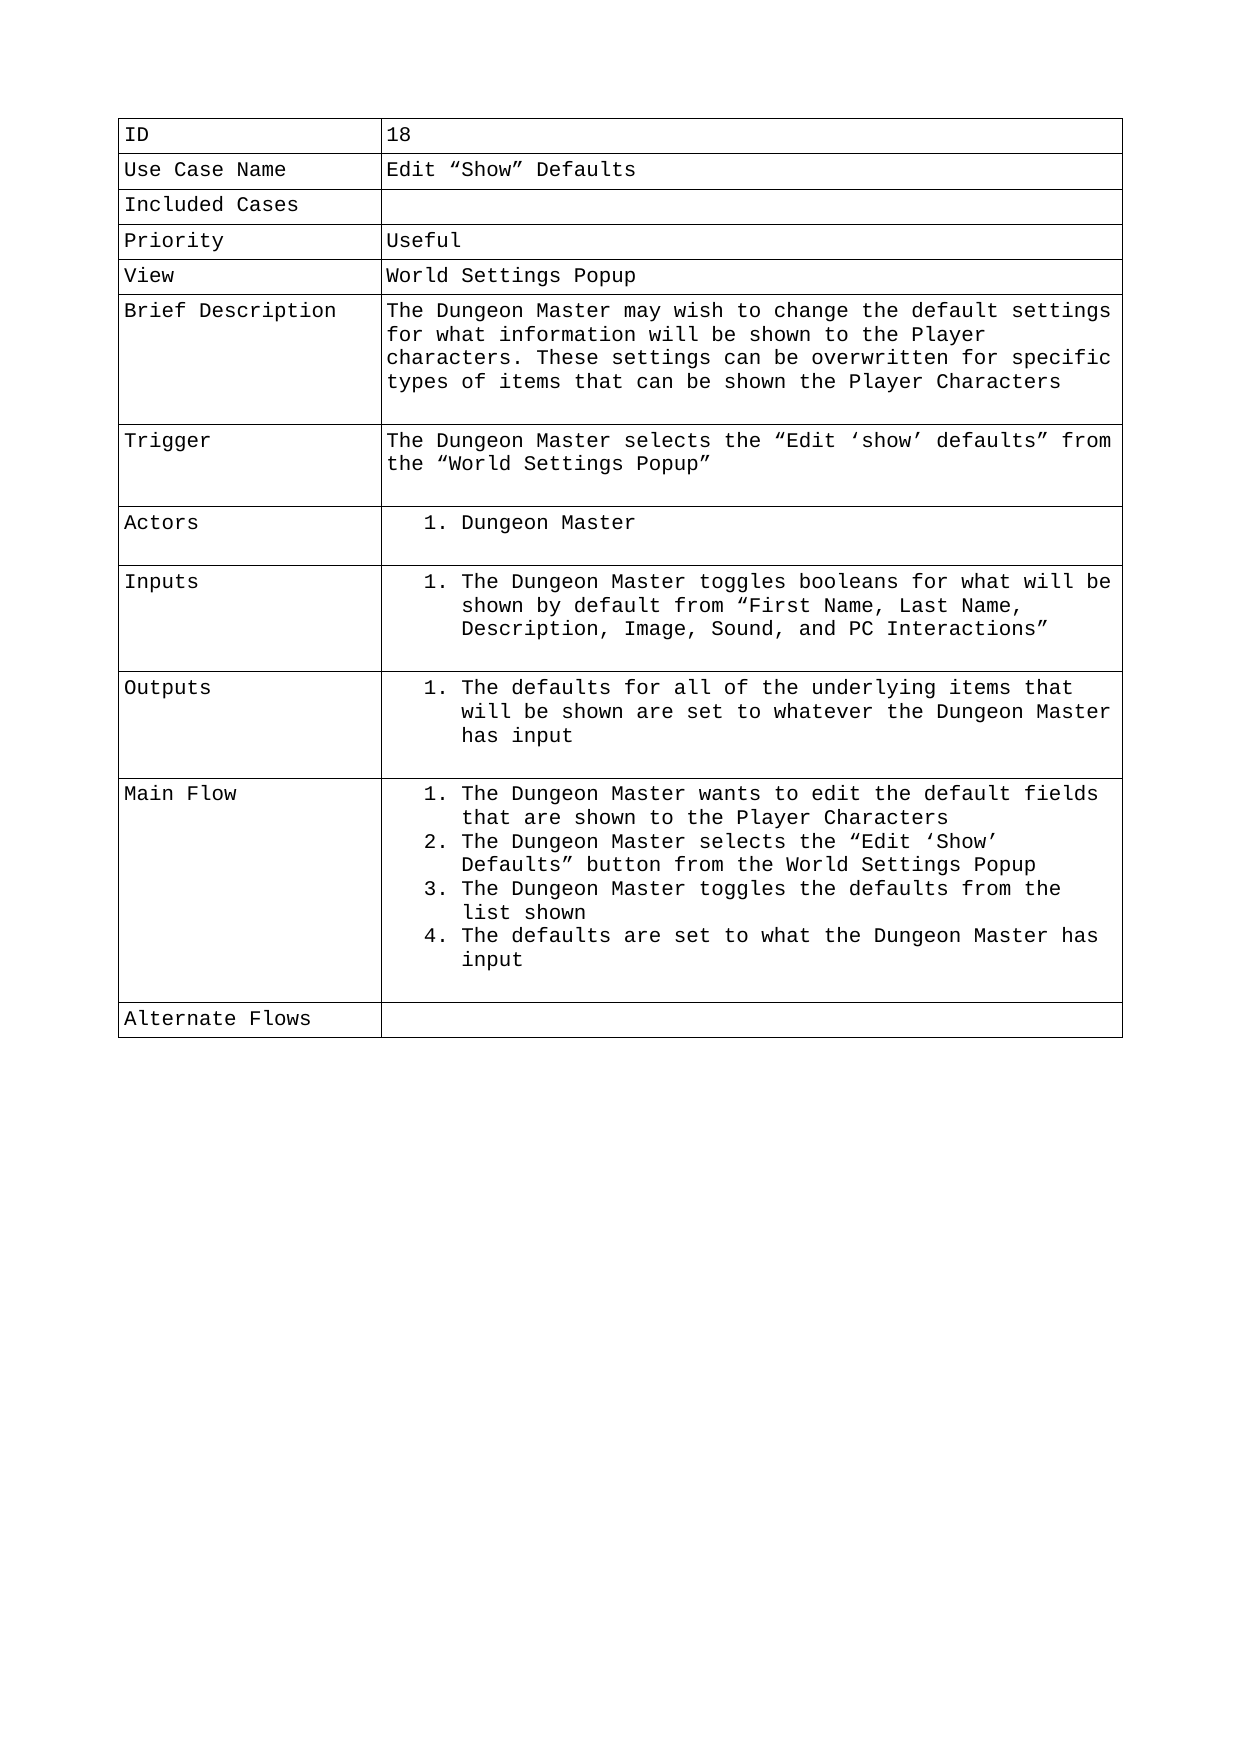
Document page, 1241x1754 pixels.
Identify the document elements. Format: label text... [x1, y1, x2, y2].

table_cell Edit “Show” Defaults [382, 154, 1122, 188]
table_cell [382, 1003, 1122, 1037]
table_cell View [119, 260, 381, 294]
table_cell The Dungeon Master toggles booleans for what will be shown by default from “First Name, Last Name, Description, Image, Sound, and PC Interactions” [382, 566, 1122, 671]
table_header ID [119, 119, 381, 153]
table_cell Brief Description [119, 295, 381, 424]
table_cell Main Flow [119, 779, 381, 1002]
table_cell Actors [119, 507, 381, 565]
table_header 18 [382, 119, 1122, 153]
table_cell Use Case Name [119, 154, 381, 188]
table_cell The Dungeon Master selects the “Edit ‘show’ defaults” from the “World Settings Popup” [382, 425, 1122, 506]
table_cell The Dungeon Master wants to edit the default fields that are shown to the Player Characters The Dungeon Master selects the “Edit ‘Show’ Defaults” button from the World Settings Popup The Dungeon Master toggles the defaults from the list shown The defaults are set to what the Dungeon Master has input [382, 779, 1122, 1002]
table_cell 1. Dungeon Master [382, 507, 1122, 565]
table_cell Priority [119, 225, 381, 259]
table_cell [382, 190, 1122, 224]
table_cell Trigger [119, 425, 381, 506]
table_cell Inputs [119, 566, 381, 671]
table_cell The defaults for all of the underlying items that will be shown are set to whatever the Dungeon Master has input [382, 672, 1122, 778]
table_cell Useful [382, 225, 1122, 259]
table_cell Alternate Flows [119, 1003, 381, 1037]
table_cell World Settings Popup [382, 260, 1122, 294]
table_cell Included Cases [119, 190, 381, 224]
table_cell Outputs [119, 672, 381, 778]
table_cell The Dungeon Master may wish to change the default settings for what information will be shown to the Player characters. These settings can be overwritten for specific types of items that can be shown the Player Characters [382, 295, 1122, 424]
